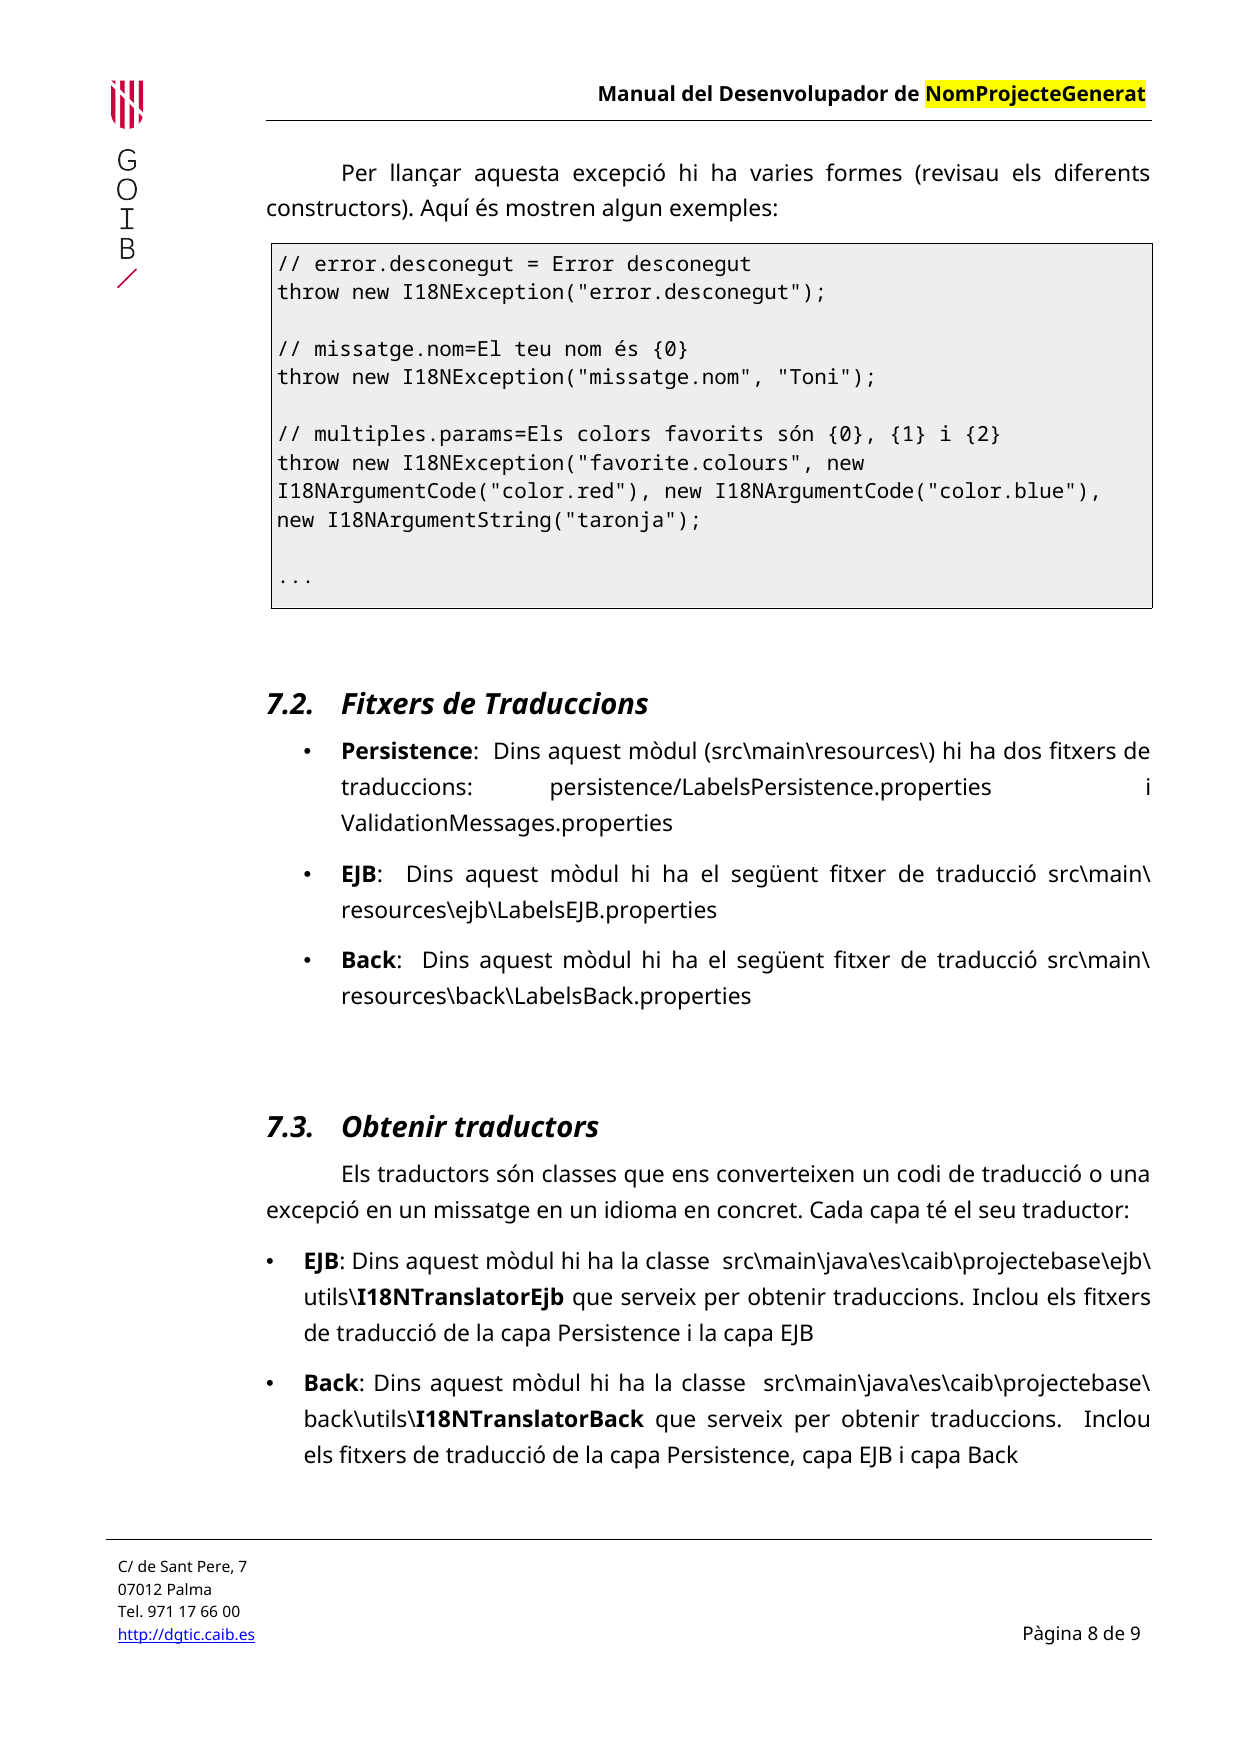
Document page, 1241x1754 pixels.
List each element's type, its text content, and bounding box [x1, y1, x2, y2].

list Back: Dins aquest mòdul hi ha la classe src\main\java\es\caib\projectebase\back\utils\I18NTranslatorBack que serveix per obtenir traduccions. Inclou els fitxers de traducció de la capa Persistence, capa EJB i capa Back [266, 1367, 1152, 1470]
text Per llançar aquesta excepció hi ha varies formes (revisau els diferents constructors). Aquí és mostren algun exemples: [266, 156, 1152, 224]
table_header // error.desconegut = Error desconegut throw new I18NException("error.desconegut"); // missatge.nom=El teu nom és {0} throw new I18NException("missatge.nom", "Toni"); // multiples.params=Els colors favorits són {0}, {1} i {2} throw new I18NException("favorite.colours", new I18NArgumentCode("color.red"), new I18NArgumentCode("color.blue"), new I18NArgumentString("taronja"); ... [272, 244, 1152, 607]
list EJB: Dins aquest mòdul hi ha el següent fitxer de traducció src\main\resources\ejb\LabelsEJB.properties [303, 858, 1152, 925]
list Persistence: Dins aquest mòdul (src\main\resources\) hi ha dos fitxers de traduccions: persistence/LabelsPersistence.properties i ValidationMessages.properties [303, 735, 1152, 838]
list EJB: Dins aquest mòdul hi ha la classe src\main\java\es\caib\projectebase\ejb\utils\I18NTranslatorEjb que serveix per obtenir traduccions. Inclou els fitxers de traducció de la capa Persistence i la capa EJB [266, 1245, 1152, 1348]
list Back: Dins aquest mòdul hi ha el següent fitxer de traducció src\main\resources\back\LabelsBack.properties [303, 944, 1152, 1011]
subtitle Fitxers de Traduccions [266, 683, 1152, 723]
picture [82, 57, 172, 319]
subtitle Obtenir traductors [266, 1106, 1152, 1146]
text Els traductors són classes que ens converteixen un codi de traducció o una excepció en un missatge en un idioma en concret. Cada capa té el seu traductor: [266, 1158, 1152, 1226]
